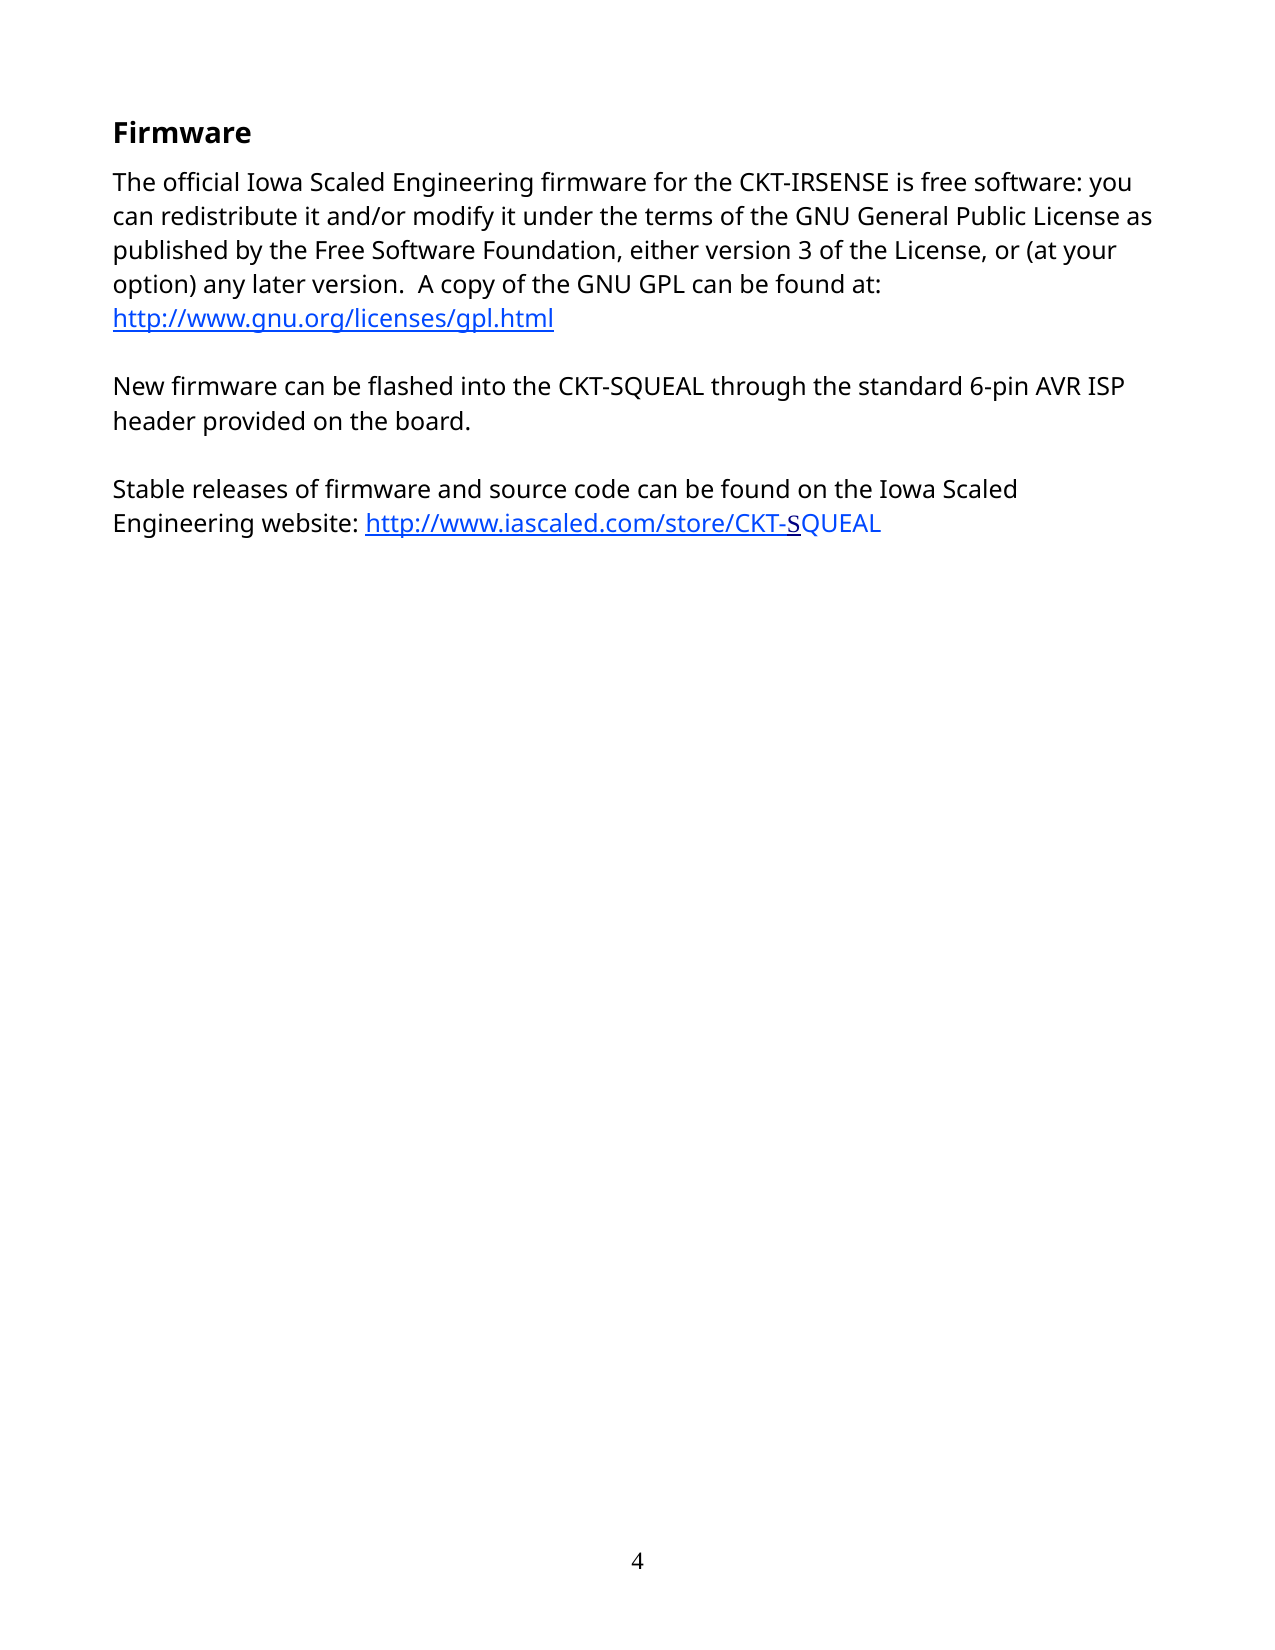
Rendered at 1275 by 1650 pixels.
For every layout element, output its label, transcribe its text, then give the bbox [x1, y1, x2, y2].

text The official Iowa Scaled Engineering firmware for the CKT-IRSENSE is free software: you can redistribute it and/or modify it under the terms of the GNU General Public License as published by the Free Software Foundation, either version 3 of the License, or (at your option) any later version. A copy of the GNU GPL can be found at: http://www.gnu.org/licenses/gpl.html [112, 165, 1162, 335]
subtitle Firmware [112, 112, 1162, 152]
text New firmware can be flashed into the CKT-SQUEAL through the standard 6-pin AVR ISP header provided on the board. [112, 369, 1162, 437]
text Stable releases of firmware and source code can be found on the Iowa Scaled Engineering website: http://www.iascaled.com/store/CKT-SQUEAL [112, 471, 1162, 539]
